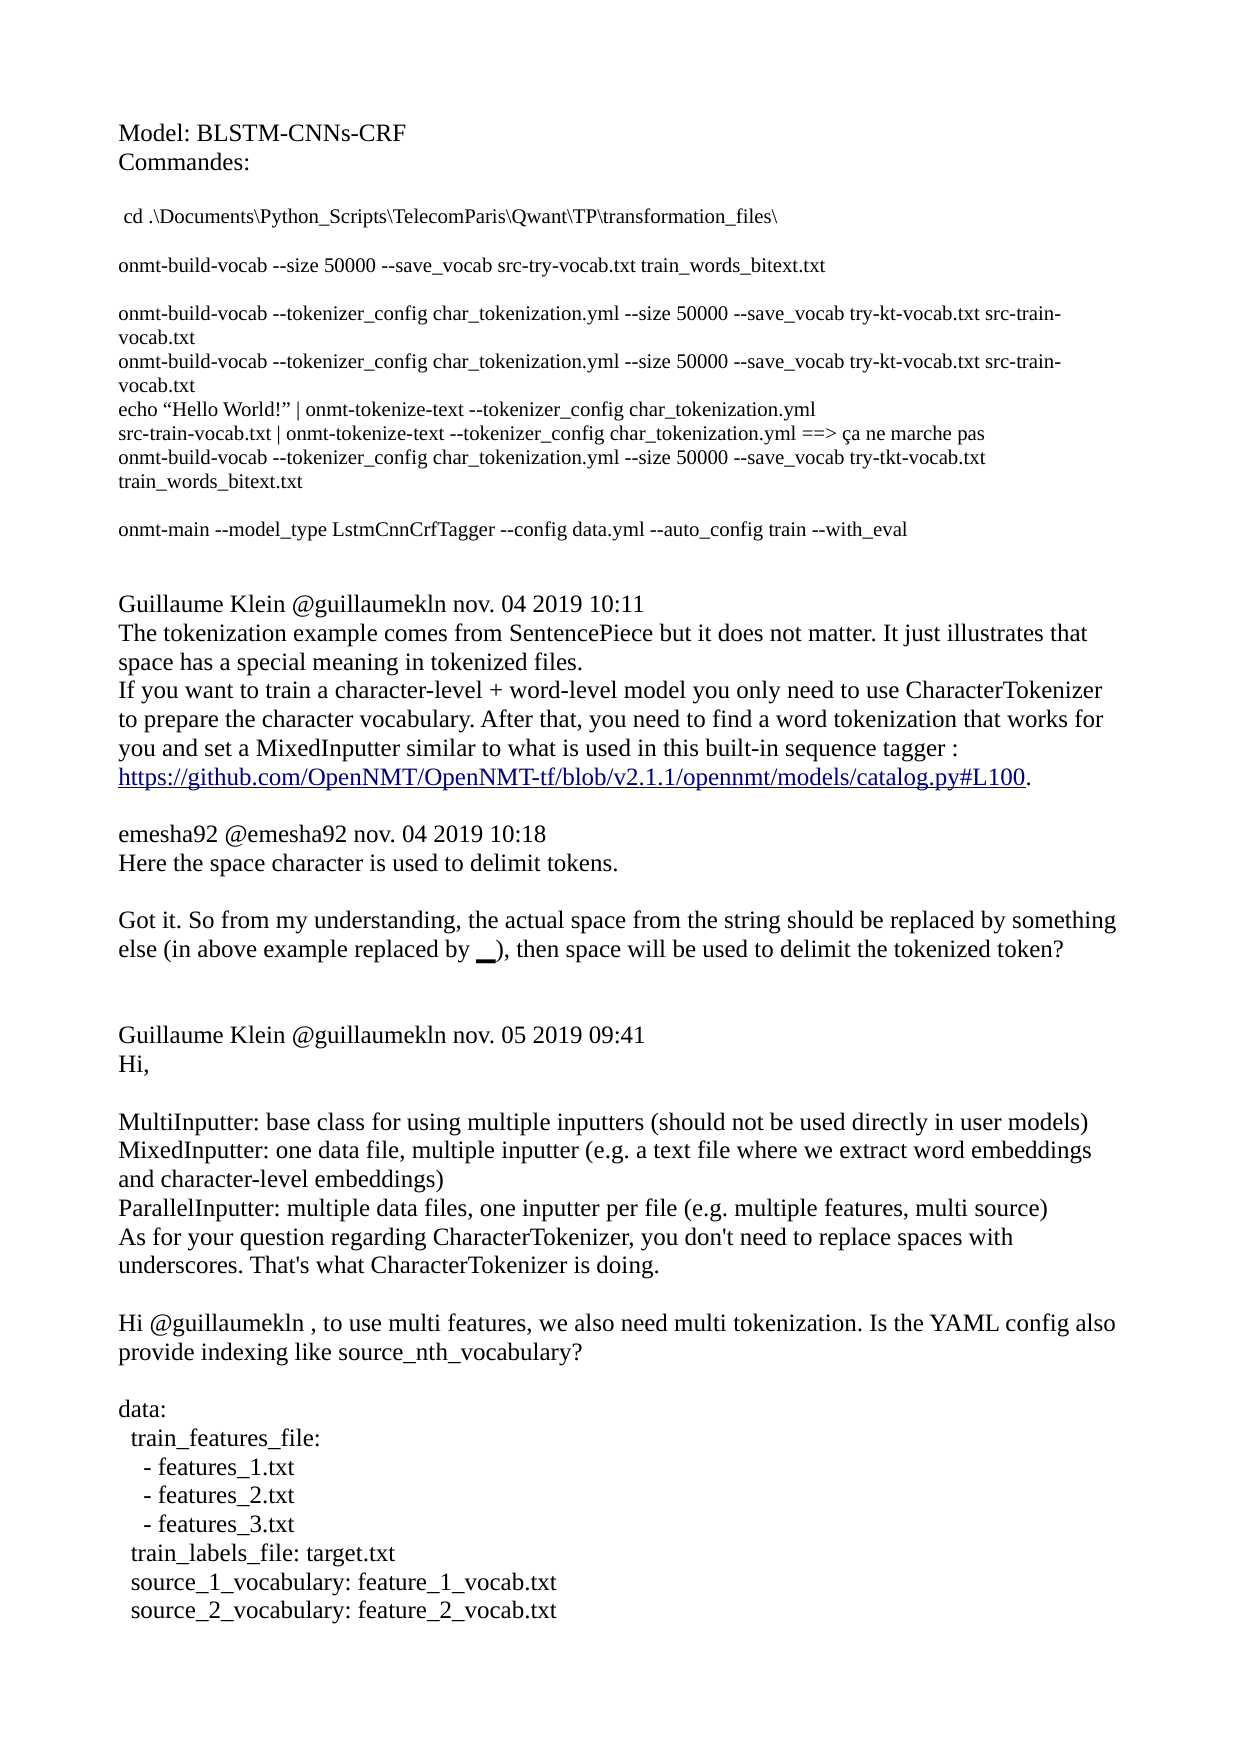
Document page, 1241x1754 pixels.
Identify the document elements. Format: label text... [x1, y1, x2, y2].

text onmt-build-vocab --tokenizer_config char_tokenization.yml --size 50000 --save_vocab try-kt-vocab.txt src-train-vocab.txt [118, 301, 1122, 349]
text Commandes: [118, 147, 1122, 176]
text Guillaume Klein @guillaumekln nov. 04 2019 10:11 The tokenization example comes from SentencePiece but it does not matter. It just illustrates that space has a special meaning in tokenized files. If you want to train a character-level + word-level model you only need to use CharacterTokenizer to prepare the character vocabulary. After that, you need to find a word tokenization that works for you and set a MixedInputter similar to what is used in this built-in sequence tagger : https://github.com/OpenNMT/OpenNMT-tf/blob/v2.1.1/opennmt/models/catalog.py#L100. [118, 589, 1122, 791]
text emesha92 @emesha92 nov. 04 2019 10:18 Here the space character is used to delimit tokens. Got it. So from my understanding, the actual space from the string should be replaced by something else (in above example replaced by ▁), then space will be used to delimit the tokenized token? [118, 819, 1122, 963]
text Model: BLSTM-CNNs-CRF [118, 118, 1122, 147]
text Guillaume Klein @guillaumekln nov. 05 2019 09:41 Hi, MultiInputter: base class for using multiple inputters (should not be used directly in user models) MixedInputter: one data file, multiple inputter (e.g. a text file where we extract word embeddings and character-level embeddings) ParallelInputter: multiple data files, one inputter per file (e.g. multiple features, multi source) As for your question regarding CharacterTokenizer, you don't need to replace spaces with underscores. That's what CharacterTokenizer is doing. [118, 1021, 1122, 1279]
text onmt-build-vocab --tokenizer_config char_tokenization.yml --size 50000 --save_vocab try-tkt-vocab.txt train_words_bitext.txt [118, 445, 1122, 493]
text onmt-build-vocab --size 50000 --save_vocab src-try-vocab.txt train_words_bitext.txt [118, 252, 1122, 277]
text Hi @guillaumekln , to use multi features, we also need multi tokenization. Is the YAML config also provide indexing like source_nth_vocabulary? data: train_features_file: - features_1.txt - features_2.txt - features_3.txt train_labels_file: target.txt source_1_vocabulary: feature_1_vocab.txt source_2_vocabulary: feature_2_vocab.txt [118, 1308, 1122, 1624]
text echo “Hello World!” | onmt-tokenize-text --tokenizer_config char_tokenization.yml [118, 397, 1122, 421]
text src-train-vocab.txt | onmt-tokenize-text --tokenizer_config char_tokenization.yml ==> ça ne marche pas [118, 421, 1122, 445]
text cd .\Documents\Python_Scripts\TelecomParis\Qwant\TP\transformation_files\ [118, 204, 1122, 228]
text onmt-build-vocab --tokenizer_config char_tokenization.yml --size 50000 --save_vocab try-kt-vocab.txt src-train-vocab.txt [118, 349, 1122, 397]
text onmt-main --model_type LstmCnnCrfTagger --config data.yml --auto_config train --with_eval [118, 517, 1122, 541]
